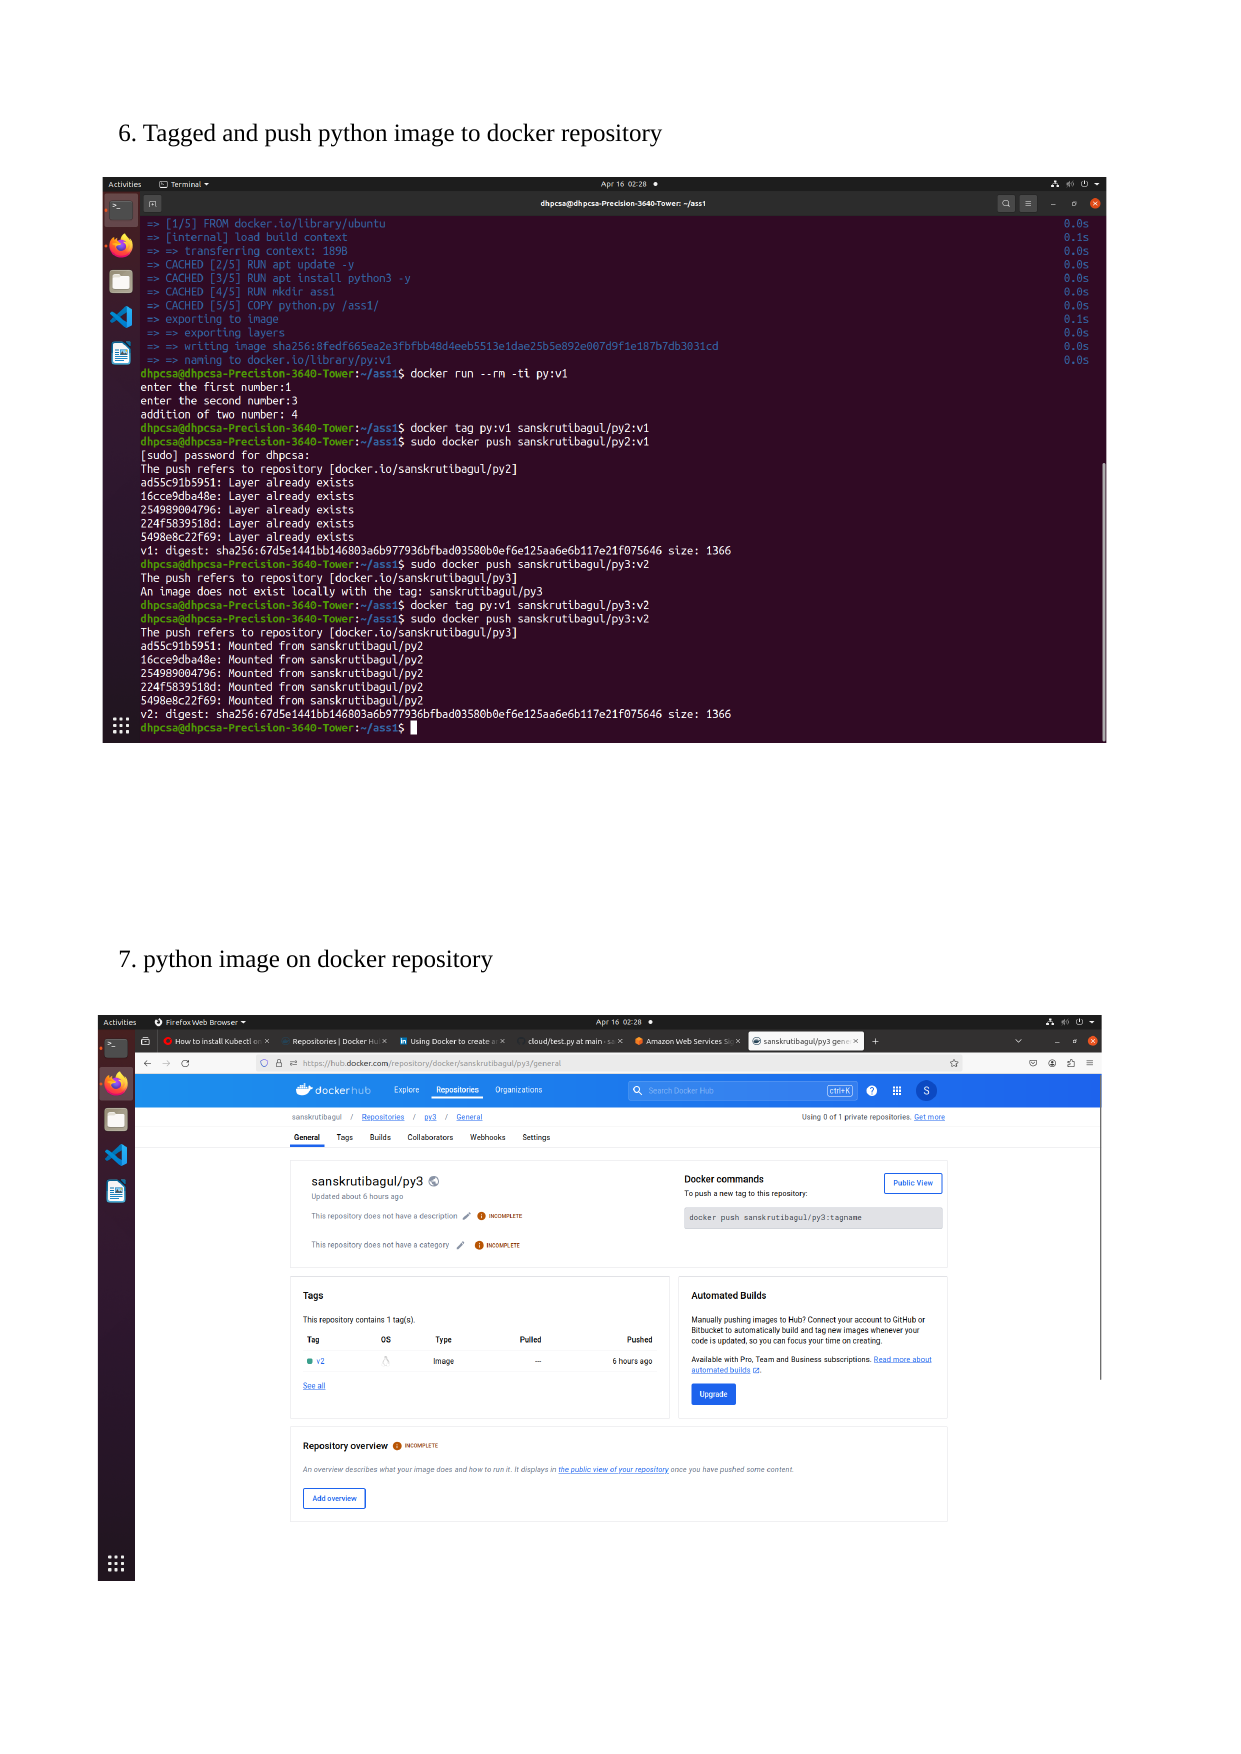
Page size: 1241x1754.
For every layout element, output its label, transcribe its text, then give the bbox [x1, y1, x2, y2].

text 7. python image on docker repository [118, 944, 1122, 972]
text 6. Tagged and push python image to docker repository [118, 118, 1122, 147]
picture [102, 177, 1107, 743]
picture [97, 1015, 1102, 1581]
